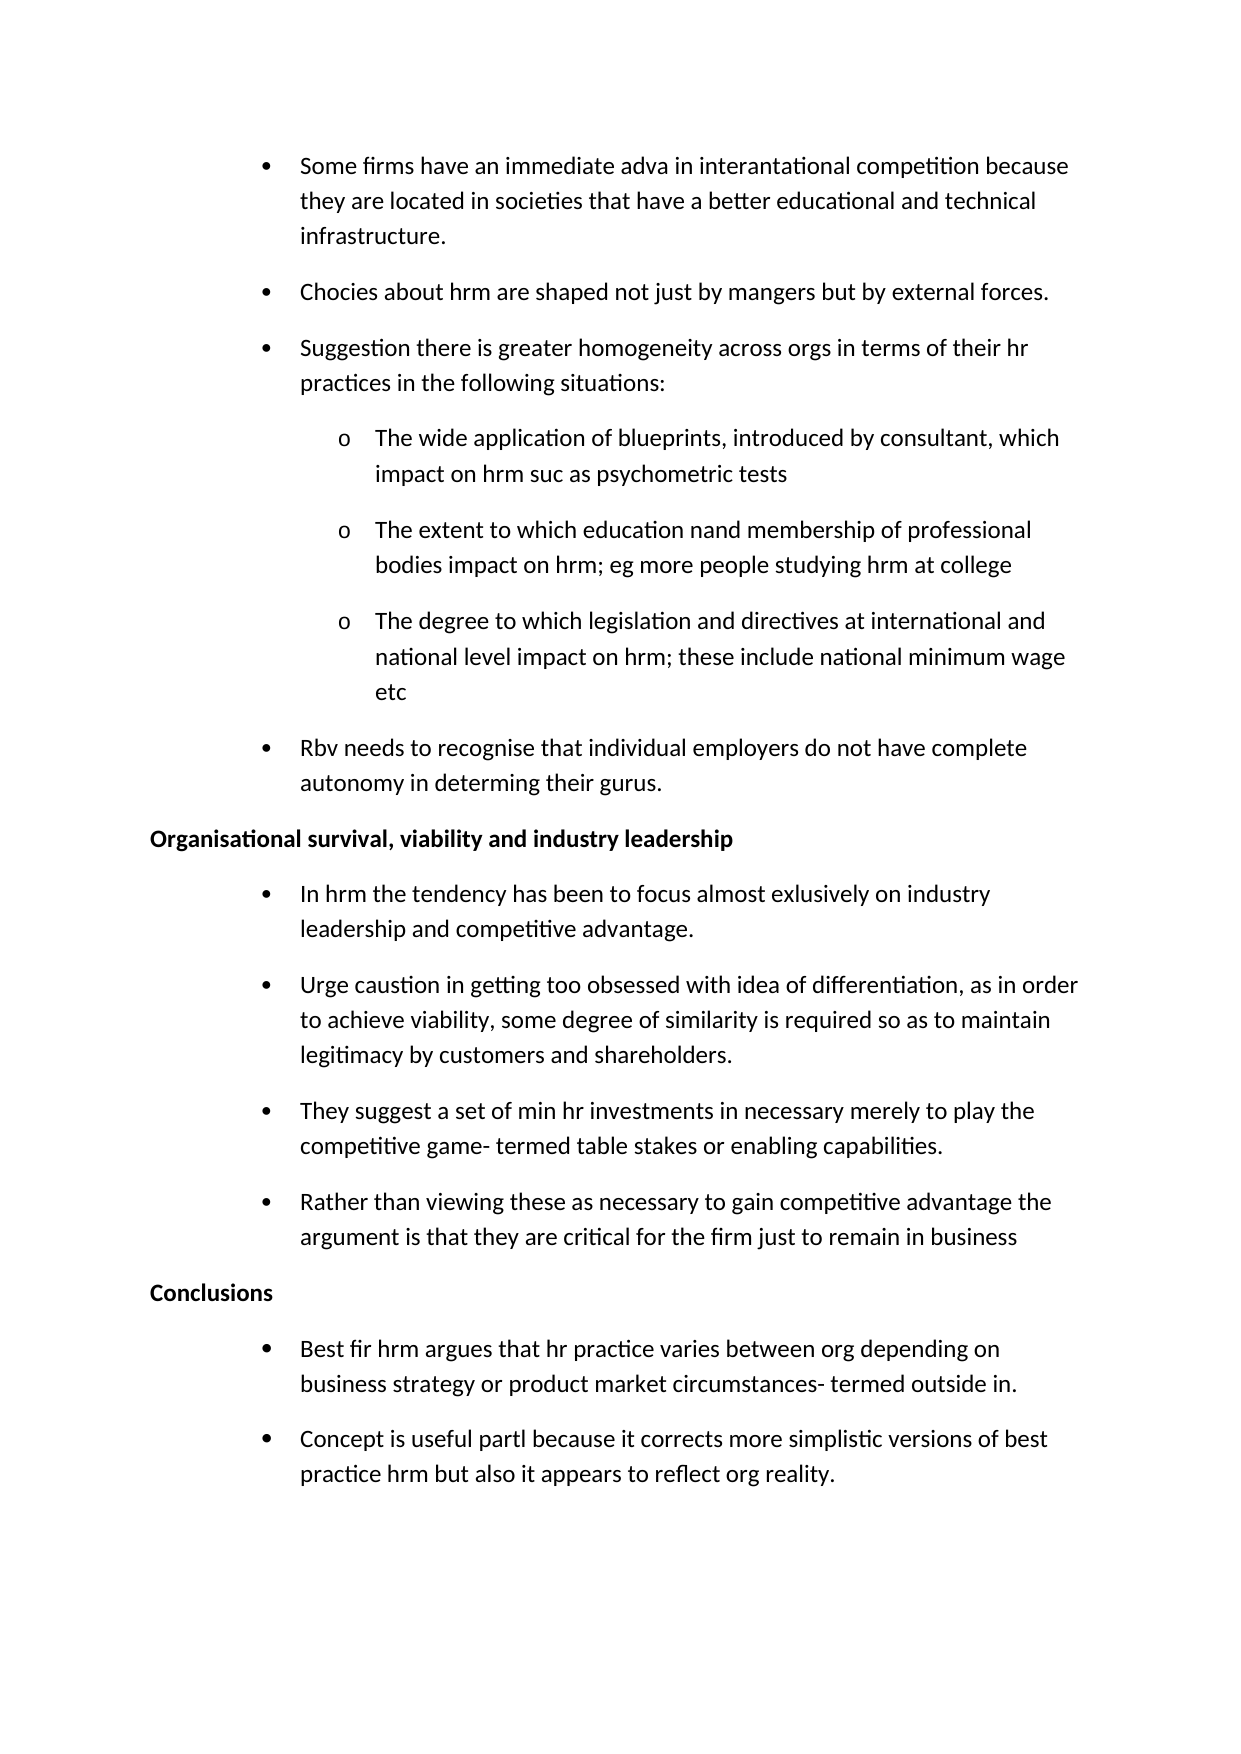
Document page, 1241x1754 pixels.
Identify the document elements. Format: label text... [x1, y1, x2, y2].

list Concept is useful partl because it corrects more simplistic versions of best practice hrm but also it appears to reflect org reality. [262, 1423, 1090, 1489]
list Urge caustion in getting too obsessed with idea of differentiation, as in order to achieve viability, some degree of similarity is required so as to maintain legitimacy by customers and shareholders. [262, 969, 1090, 1070]
list In hrm the tendency has been to focus almost exlusively on industry leadership and competitive advantage. [262, 878, 1090, 944]
list Some firms have an immediate adva in interantational competition because they are located in societies that have a better educational and technical infrastructure. [262, 150, 1090, 251]
text Organisational survival, viability and industry leadership [150, 823, 1090, 853]
list Chocies about hrm are shaped not just by mangers but by external forces. [262, 276, 1090, 306]
text Conclusions [150, 1277, 1090, 1307]
list The degree to which legislation and directives at international and national level impact on hrm; these include national minimum wage etc [337, 605, 1090, 707]
list Rbv needs to recognise that individual employers do not have complete autonomy in determing their gurus. [262, 732, 1090, 797]
list Rather than viewing these as necessary to gain competitive advantage the argument is that they are critical for the firm just to remain in business [262, 1186, 1090, 1252]
list The extent to which education nand membership of professional bodies impact on hrm; eg more people studying hrm at college [337, 514, 1090, 580]
list The wide application of blueprints, introduced by consultant, which impact on hrm suc as psychometric tests [337, 422, 1090, 489]
list They suggest a set of min hr investments in necessary merely to play the competitive game- termed table stakes or enabling capabilities. [262, 1095, 1090, 1161]
list Best fir hrm argues that hr practice varies between org depending on business strategy or product market circumstances- termed outside in. [262, 1333, 1090, 1398]
list Suggestion there is greater homogeneity across orgs in terms of their hr practices in the following situations: [262, 332, 1090, 397]
